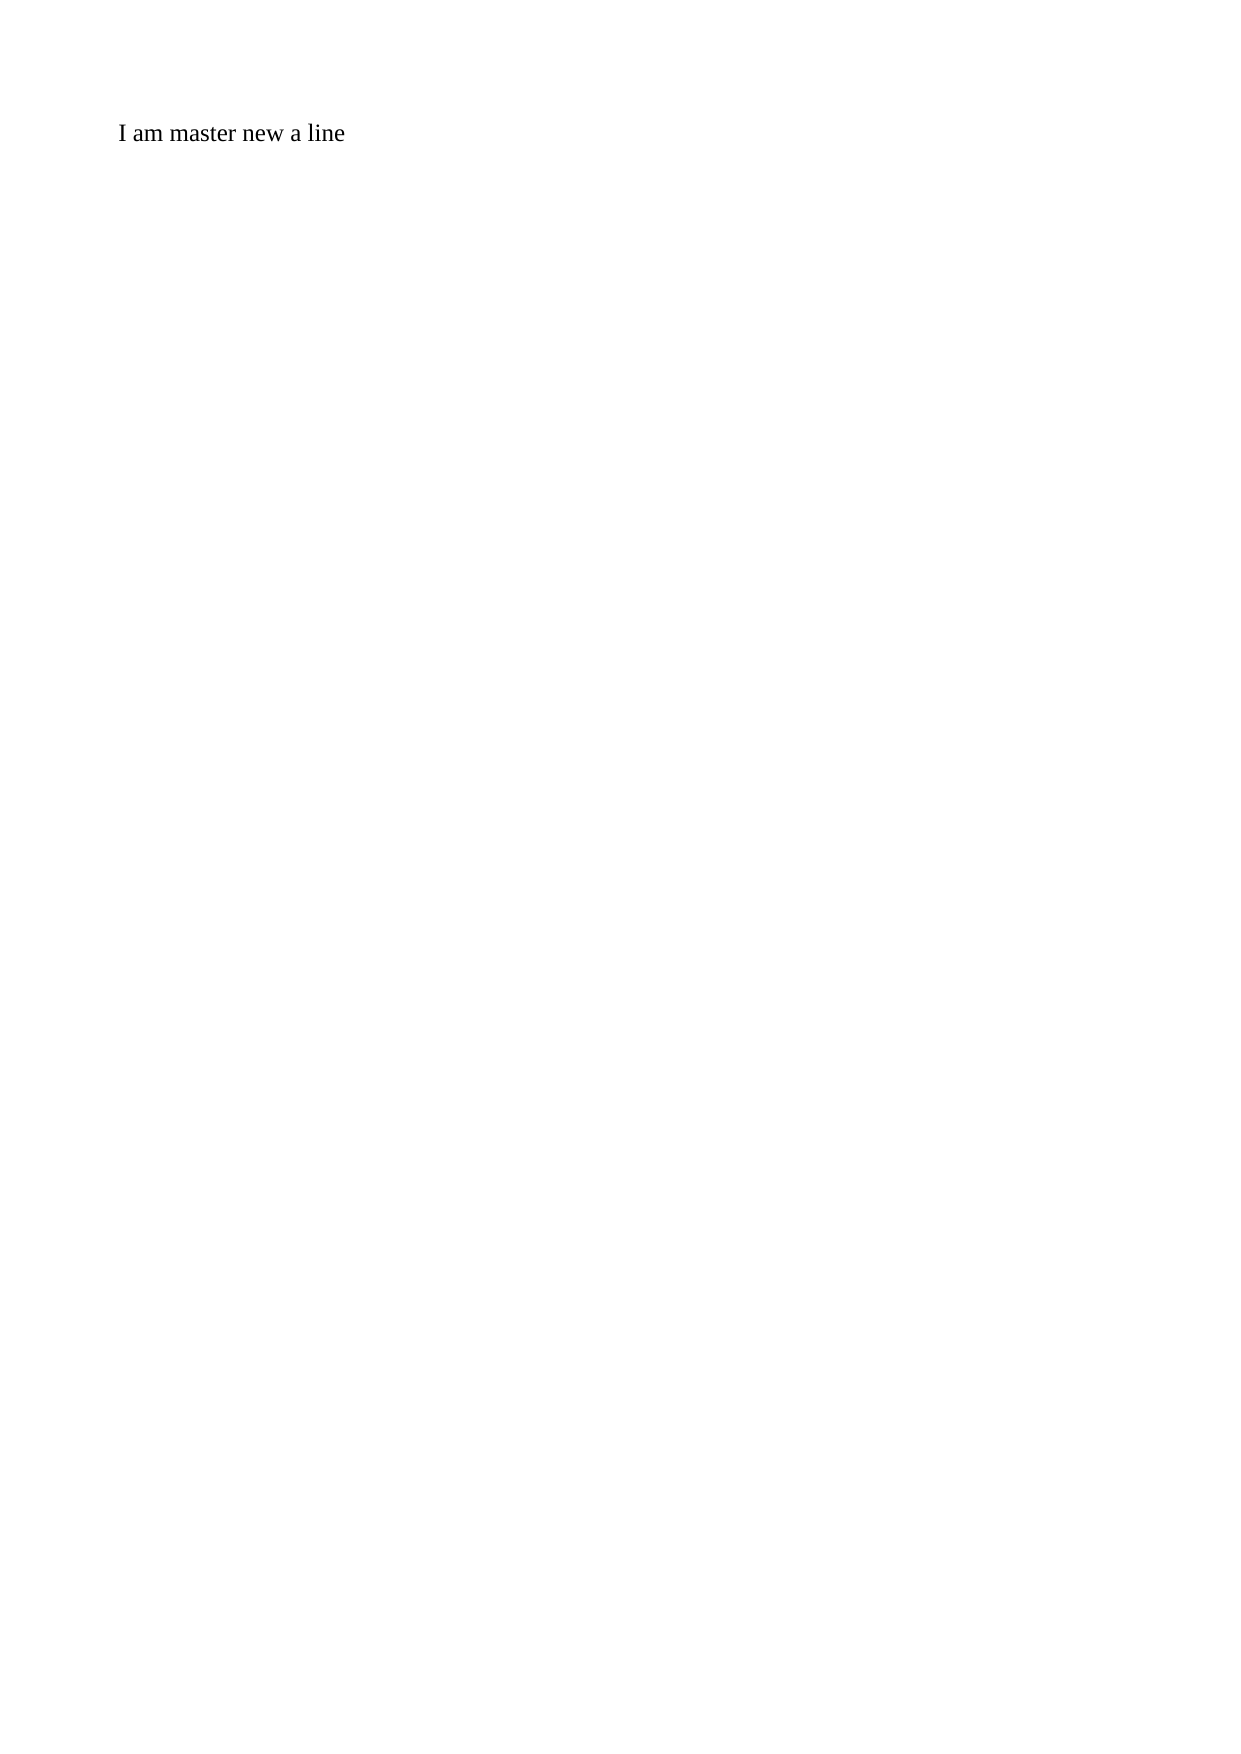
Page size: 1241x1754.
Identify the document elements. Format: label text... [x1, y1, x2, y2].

text I am master new a line [118, 118, 1122, 147]
